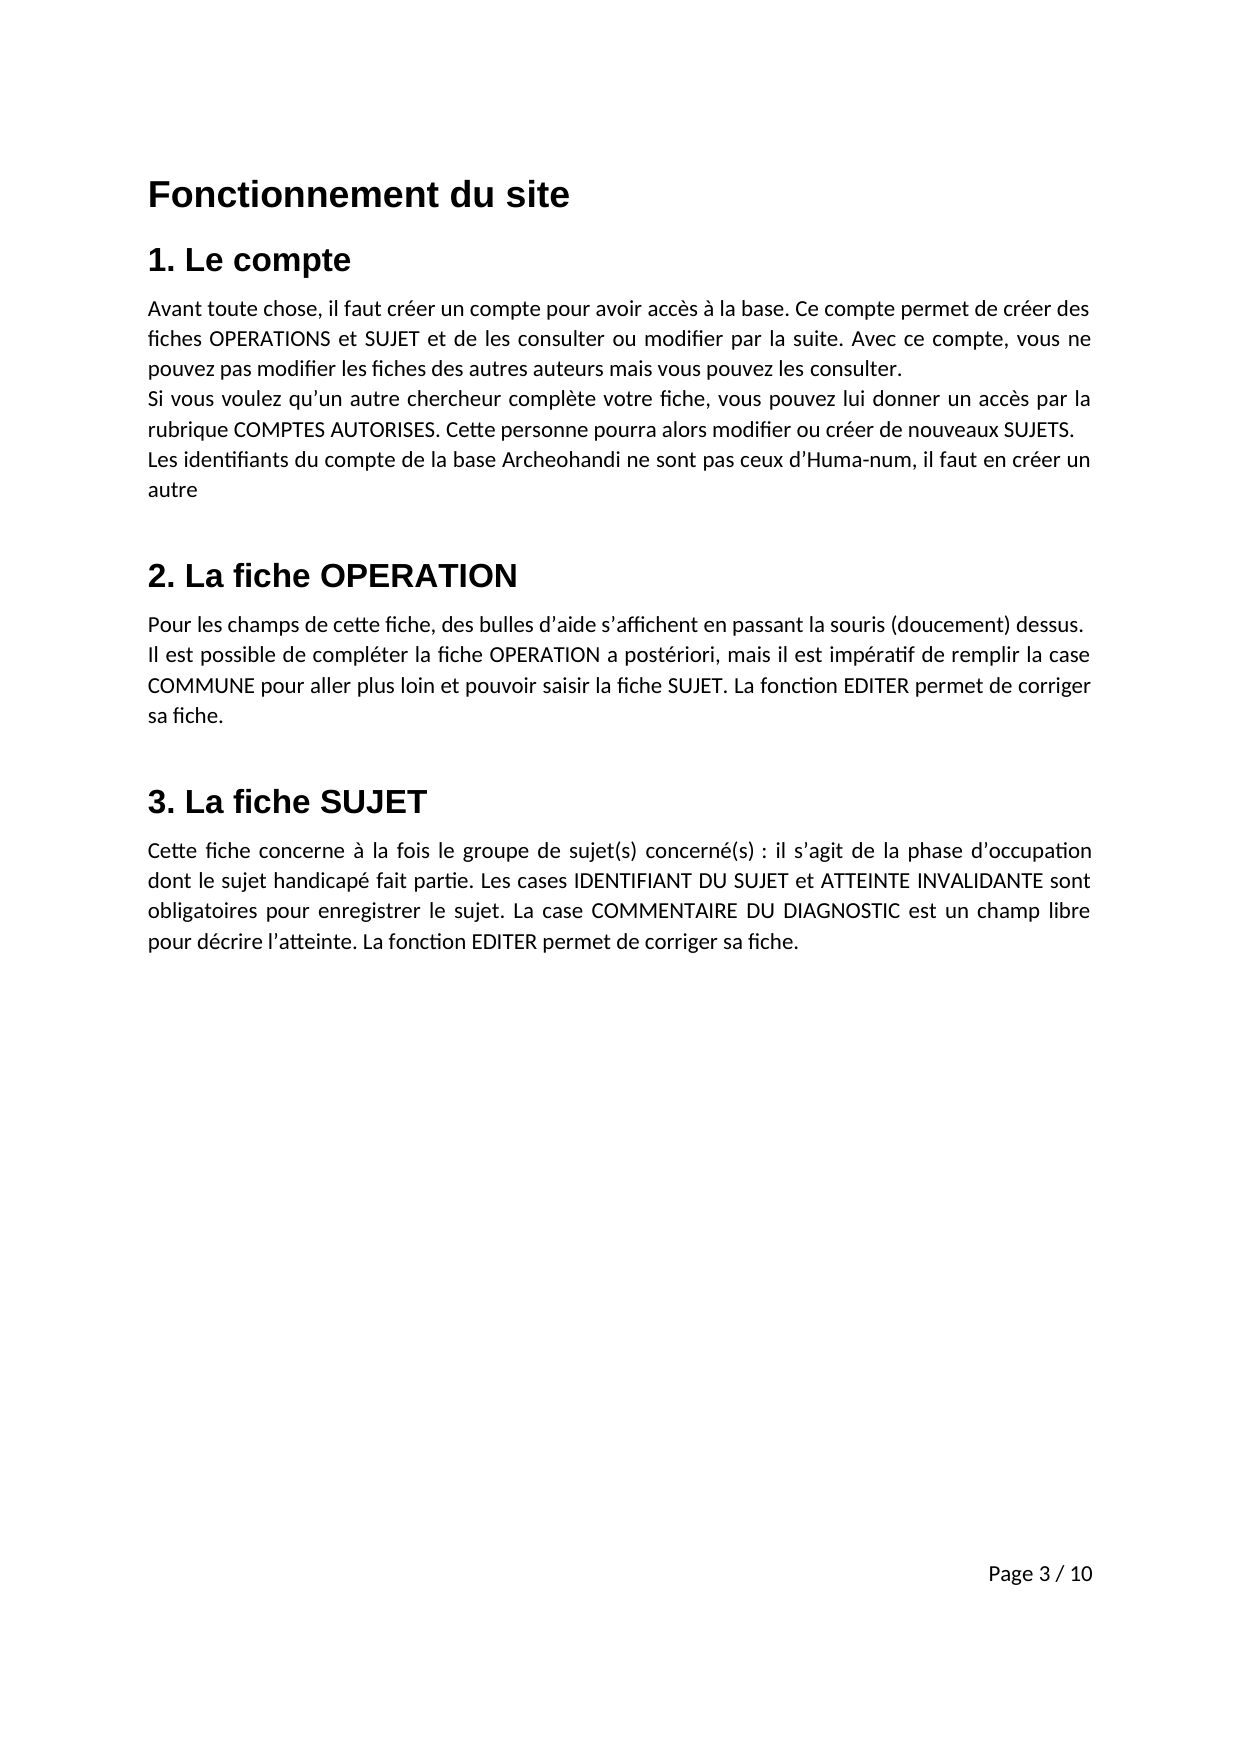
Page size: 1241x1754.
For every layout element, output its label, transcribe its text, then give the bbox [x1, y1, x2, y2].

text Les identifiants du compte de la base Archeohandi ne sont pas ceux d’Huma-num, il faut en créer un autre [148, 445, 1093, 503]
text Avant toute chose, il faut créer un compte pour avoir accès à la base. Ce compte permet de créer des fiches OPERATIONS et SUJET et de les consulter ou modifier par la suite. Avec ce compte, vous ne pouvez pas modifier les fiches des autres auteurs mais vous pouvez les consulter. [148, 294, 1093, 382]
text Il est possible de compléter la fiche OPERATION a postériori, mais il est impératif de remplir la case COMMUNE pour aller plus loin et pouvoir saisir la fiche SUJET. La fonction EDITER permet de corriger sa fiche. [148, 641, 1093, 729]
subtitle 1. Le compte [148, 240, 1093, 278]
subtitle Fonctionnement du site [148, 173, 1093, 216]
subtitle 3. La fiche SUJET [148, 782, 1093, 821]
text Si vous voulez qu’un autre chercheur complète votre fiche, vous pouvez lui donner un accès par la rubrique COMPTES AUTORISES. Cette personne pourra alors modifier ou créer de nouveaux SUJETS. [148, 384, 1093, 443]
text Cette fiche concerne à la fois le groupe de sujet(s) concerné(s) : il s’agit de la phase d’occupation dont le sujet handicapé fait partie. Les cases IDENTIFIANT DU SUJET et ATTEINTE INVALIDANTE sont obligatoires pour enregistrer le sujet. La case COMMENTAIRE DU DIAGNOSTIC est un champ libre pour décrire l’atteinte. La fonction EDITER permet de corriger sa fiche. [148, 836, 1093, 955]
subtitle 2. La fiche OPERATION [148, 556, 1093, 595]
text Pour les champs de cette fiche, des bulles d’aide s’affichent en passant la souris (doucement) dessus. [148, 610, 1093, 638]
